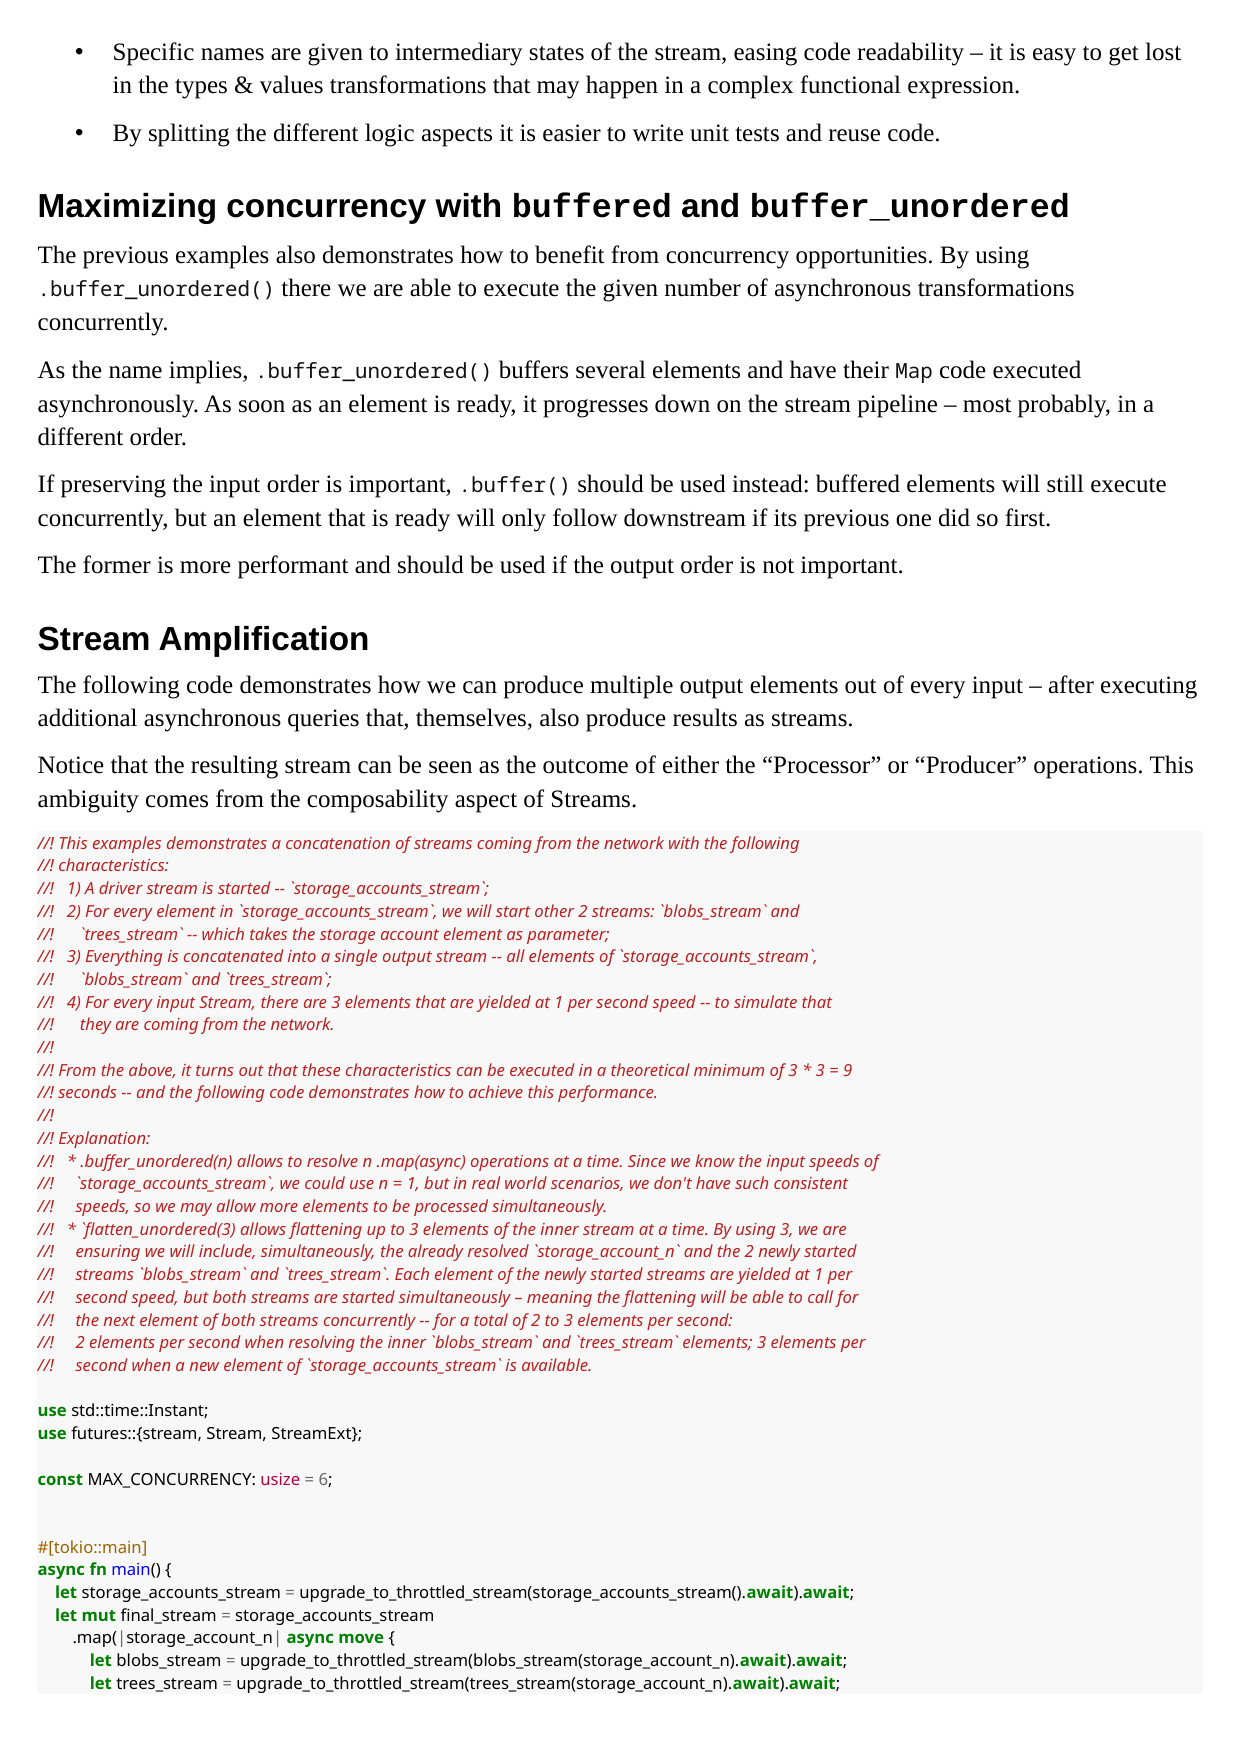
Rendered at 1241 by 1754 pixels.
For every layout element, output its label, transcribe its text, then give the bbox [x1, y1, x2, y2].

text //! second when a new element of `storage_accounts_stream` is available. use std::time::Instant; use futures::{stream, Stream, StreamExt}; const MAX_CONCURRENCY: usize = 6; #[tokio::main] async fn main() { let storage_accounts_stream = upgrade_to_throttled_stream(storage_accounts_stream().await).await; let mut final_stream = storage_accounts_stream .map(|storage_account_n| async move { let blobs_stream = upgrade_to_throttled_stream(blobs_stream(storage_account_n).await).await; let trees_stream = upgrade_to_throttled_stream(trees_stream(storage_account_n).await).await; [37, 1353, 1203, 1694]
text //! the next element of both streams concurrently -- for a total of 2 to 3 elements per second: //! 2 elements per second when resolving the inner `blobs_stream` and `trees_stream` elements; 3 elements per [37, 1308, 1203, 1353]
text //! streams `blobs_stream` and `trees_stream`. Each element of the newly started streams are yielded at 1 per [37, 1263, 1203, 1285]
text //! they are coming from the network. //! //! From the above, it turns out that these characteristics can be executed in a theoretical minimum of 3 * 3 = 9 [37, 1013, 1203, 1081]
text If preserving the input order is important, .buffer() should be used instead: buffered elements will still execute concurrently, but an element that is ready will only follow downstream if its previous one did so first. [37, 469, 1203, 532]
text //! `blobs_stream` and `trees_stream`; //! 4) For every input Stream, there are 3 elements that are yielded at 1 per second speed -- to simulate that [37, 967, 1203, 1013]
list Specific names are given to intermediary states of the stream, easing code readability – it is easy to get lost in the types & values transformations that may happen in a complex functional expression. [75, 37, 1203, 99]
text As the name implies, .buffer_unordered() buffers several elements and have their Map code executed asynchronously. As soon as an element is ready, it progresses down on the stream pipeline – most probably, in a different order. [37, 355, 1203, 450]
text //! `trees_stream` -- which takes the storage account element as parameter; //! 3) Everything is concatenated into a single output stream -- all elements of `storage_accounts_stream`, [37, 922, 1203, 967]
subtitle Maximizing concurrency with buffered and buffer_unordered [37, 187, 1203, 228]
text //! second speed, but both streams are started simultaneously – meaning the flattening will be able to call for [37, 1285, 1203, 1308]
text //! `storage_accounts_stream`, we could use n = 1, but in real world scenarios, we don't have such consistent [37, 1172, 1203, 1194]
text //! characteristics: //! 1) A driver stream is started -- `storage_accounts_stream`; //! 2) For every element in `storage_accounts_stream`, we will start other 2 streams: `blobs_stream` and [37, 854, 1203, 922]
text //! This examples demonstrates a concatenation of streams coming from the network with the following [37, 831, 1203, 854]
text The former is more performant and should be used if the output order is not important. [37, 551, 1203, 579]
text Notice that the resulting stream can be seen as the outcome of either the “Processor” or “Producer” operations. This ambiguity comes from the composability aspect of Streams. [37, 751, 1203, 812]
text //! seconds -- and the following code demonstrates how to achieve this performance. //! //! Explanation: //! * .buffer_unordered(n) allows to resolve n .map(async) operations at a time. Since we know the input speeds of [37, 1081, 1203, 1172]
text The previous examples also demonstrates how to benefit from concurrency opportunities. By using .buffer_unordered() there we are able to execute the given number of asynchronous transformations concurrently. [37, 241, 1203, 336]
text //! speeds, so we may allow more elements to be processed simultaneously. //! * `flatten_unordered(3) allows flattening up to 3 elements of the inner stream at a time. By using 3, we are [37, 1194, 1203, 1240]
text The following code demonstrates how we can produce multiple output elements out of every input – after executing additional asynchronous queries that, themselves, also produce results as streams. [37, 670, 1203, 732]
text //! ensuring we will include, simultaneously, the already resolved `storage_account_n` and the 2 newly started [37, 1240, 1203, 1263]
subtitle Stream Amplification [37, 619, 1203, 657]
list By splitting the different logic aspects it is easier to write unit tests and reuse code. [75, 118, 1203, 147]
